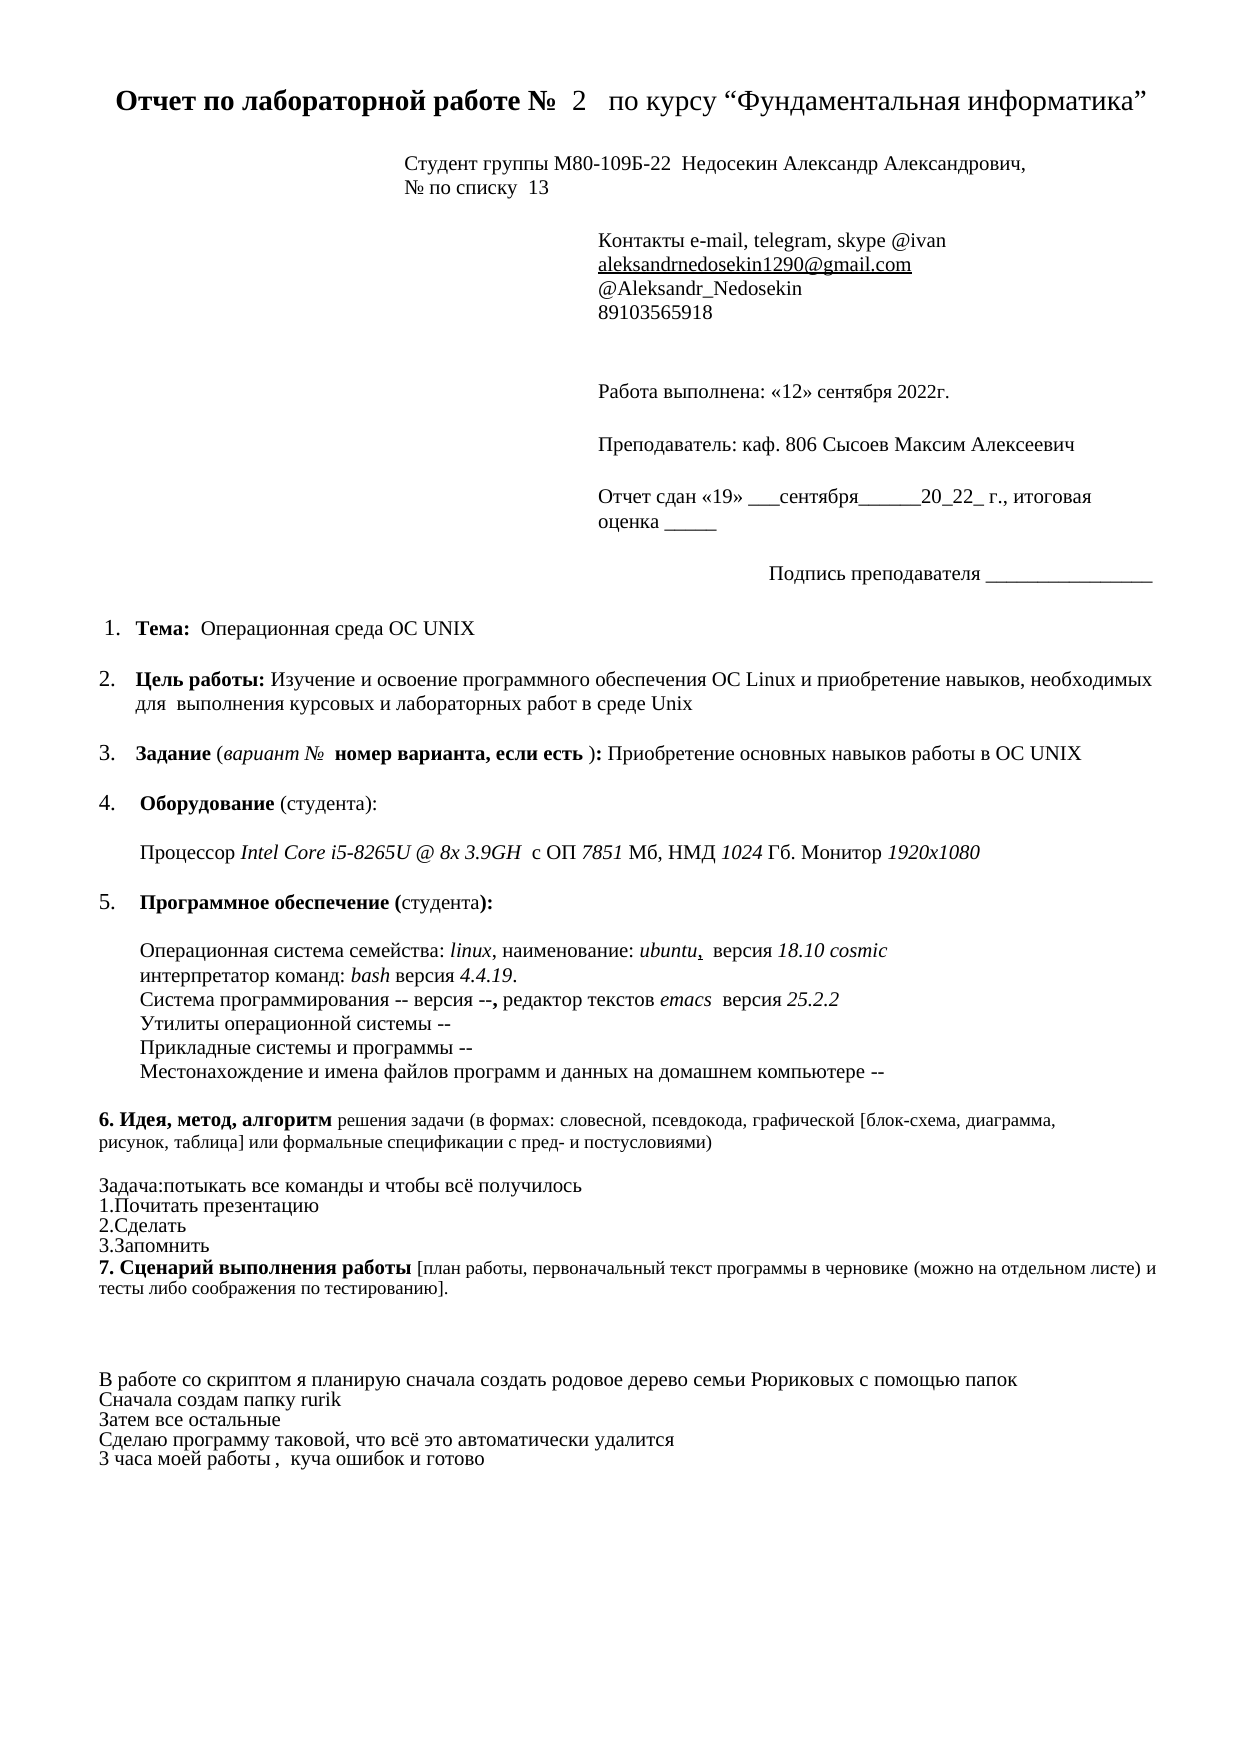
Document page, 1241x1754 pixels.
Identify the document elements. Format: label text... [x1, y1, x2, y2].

text 7. Сценарий выполнения работы [план работы, первоначальный текст программы в черновике (можно на отдельном листе) и тесты либо соображения по тестированию]. [98, 1257, 1156, 1298]
text Работа выполнена: «12» сентября 2022г. [598, 379, 1156, 403]
text В работе со скриптом я планирую сначала создать родовое дерево семьи Рюриковых с помощью папок [98, 1370, 1156, 1390]
text интерпретатор команд: bash версия 4.4.19. [139, 962, 1156, 987]
text Преподаватель: каф. 806 Сысоев Максим Алексеевич [598, 432, 1156, 456]
text aleksandrnedosekin1290@gmail.com [598, 252, 1156, 276]
list Тема: Операционная среда ОС UNIX [104, 614, 1156, 641]
list Оборудование (студента): [98, 789, 1156, 816]
text Задача:потыкать все команды и чтобы всё получилось [98, 1177, 1156, 1197]
text Отчет сдан «19» ___сентября______20_22_ г., итоговая оценка _____ [598, 484, 1156, 533]
text Контакты e-mail, telegram, skype @ivan [598, 227, 1156, 252]
text Система программирования -- версия --, редактор текстов emacs версия 25.2.2 [139, 987, 1156, 1011]
text Утилиты операционной системы -- [139, 1011, 1156, 1035]
text Подпись преподавателя ________________ [769, 561, 1156, 585]
text 89103565918 [598, 300, 1156, 324]
text Прикладные системы и программы -- [139, 1035, 1156, 1059]
text Затем все остальные [98, 1410, 1156, 1430]
text @Aleksandr_Nedosekin [598, 276, 1156, 300]
text 2.Сделать [98, 1217, 1156, 1237]
text Отчет по лабораторной работе № 2 по курсу “Фундаментальная информатика” [98, 83, 1156, 117]
text Сделаю программу таковой, что всё это автоматически удалится [98, 1430, 1156, 1450]
text Операционная система семейства: linux, наименование: ubuntu, версия 18.10 cosmic [139, 938, 1156, 962]
text Процессор Intel Core i5-8265U @ 8x 3.9GH с ОП 7851 Мб, НМД 1024 Гб. Монитор 1920x1080 [139, 840, 1156, 864]
text 3.Запомнить [98, 1237, 1156, 1257]
text Студент группы М80-109Б-22 Недосекин Александр Александрович, [404, 151, 1156, 175]
text № по списку 13 [404, 175, 1156, 199]
text Местонахождение и имена файлов программ и данных на домашнем компьютере -- [139, 1059, 1156, 1083]
list Задание (вариант № номер варианта, если есть ): Приобретение основных навыков работы в ОС UNIX [98, 739, 1156, 765]
text 6. Идея, метод, алгоритм решения задачи (в формах: словесной, псевдокода, графической [блок-схема, диаграмма, рисунок, таблица] или формальные спецификации с пред- и постусловиями) [98, 1109, 1131, 1153]
text Сначала создам папку rurik [98, 1390, 1156, 1410]
text 1.Почитать презентацию [98, 1197, 1156, 1217]
text 3 часа моей работы , куча ошибок и готово [98, 1450, 1156, 1470]
list Цель работы: Изучение и освоение программного обеспечения OC Linux и приобретение навыков, необходимых для выполнения курсовых и лабораторных работ в среде Unix [98, 664, 1156, 715]
list Программное обеспечение (студента): [98, 888, 1156, 914]
